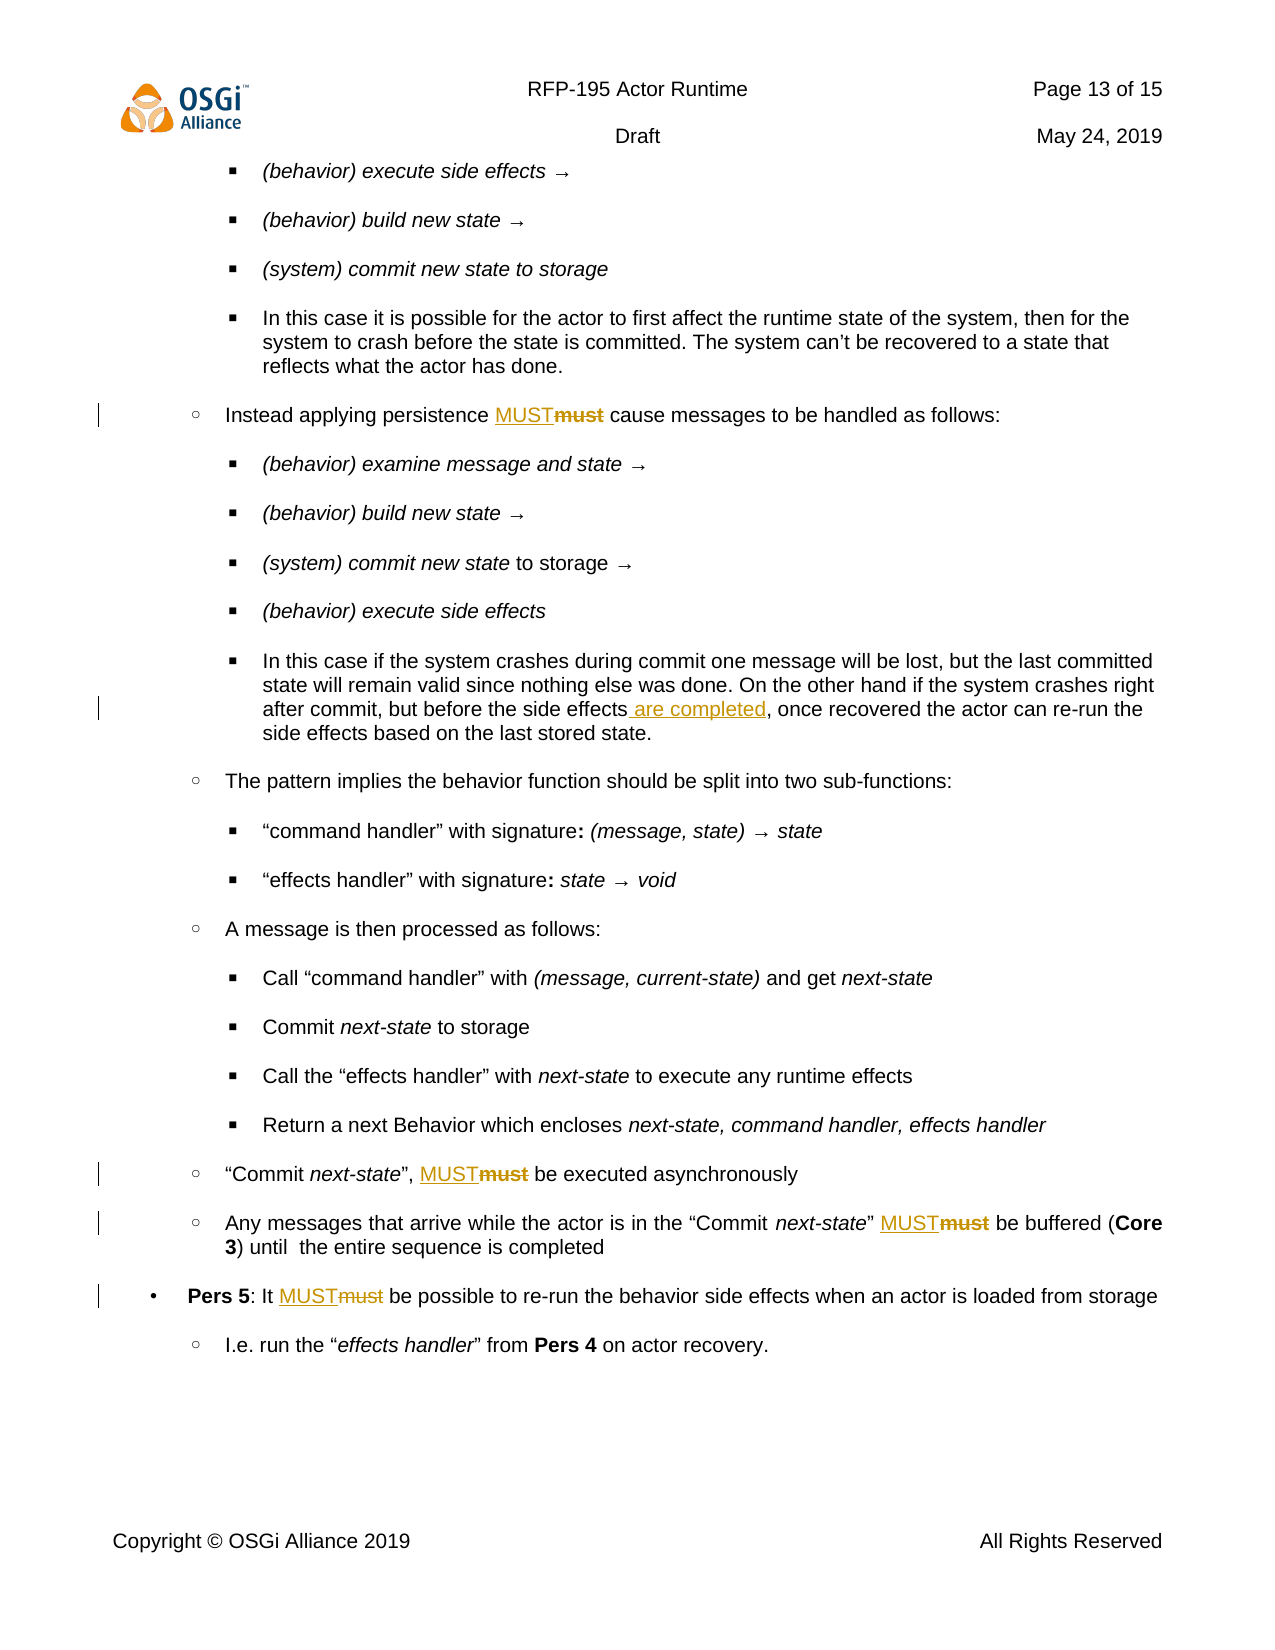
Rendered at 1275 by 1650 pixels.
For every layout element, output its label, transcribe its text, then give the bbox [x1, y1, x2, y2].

list Pers 5: It MUST be possible to re-run the behavior side effects when an actor is loaded from storage [150, 1284, 1162, 1308]
list (behavior) build new state → [225, 501, 1162, 525]
list In this case if the system crashes during commit one message will be lost, but the last committed state will remain valid since nothing else was done. On the other hand if the system crashes right after commit, but before the side effects are completed, once recovered the actor can re-run the side effects based on the last stored state. [225, 648, 1162, 744]
picture [113, 76, 257, 140]
list The pattern implies the behavior function should be split into two sub-functions: [187, 769, 1162, 793]
list Call “command handler” with (message, current-state) and get next-state [225, 966, 1162, 990]
list (system) commit new state to storage [225, 257, 1162, 281]
list Commit next-state to storage [225, 1015, 1162, 1039]
list (system) commit new state to storage → [225, 550, 1162, 574]
list (behavior) execute side effects → [225, 159, 1162, 183]
list (behavior) examine message and state → [225, 452, 1162, 476]
list (behavior) build new state → [225, 208, 1162, 232]
list I.e. run the “effects handler” from Pers 4 on actor recovery. [187, 1333, 1162, 1357]
list Call the “effects handler” with next-state to execute any runtime effects [225, 1064, 1162, 1088]
list Instead applying persistence MUST cause messages to be handled as follows: [187, 403, 1162, 427]
list Any messages that arrive while the actor is in the “Commit next-state” MUST be buffered (Core 3) until the entire sequence is completed [187, 1211, 1162, 1259]
list (behavior) execute side effects [225, 599, 1162, 623]
list “Commit next-state”, MUST be executed asynchronously [187, 1162, 1162, 1186]
list In this case it is possible for the actor to first affect the runtime state of the system, then for the system to crash before the state is committed. The system can’t be recovered to a state that reflects what the actor has done. [225, 306, 1162, 378]
list “command handler” with signature: (message, state) → state [225, 818, 1162, 842]
list “effects handler” with signature: state → void [225, 867, 1162, 892]
list Return a next Behavior which encloses next-state, command handler, effects handler [225, 1113, 1162, 1137]
list A message is then processed as follows: [187, 917, 1162, 941]
